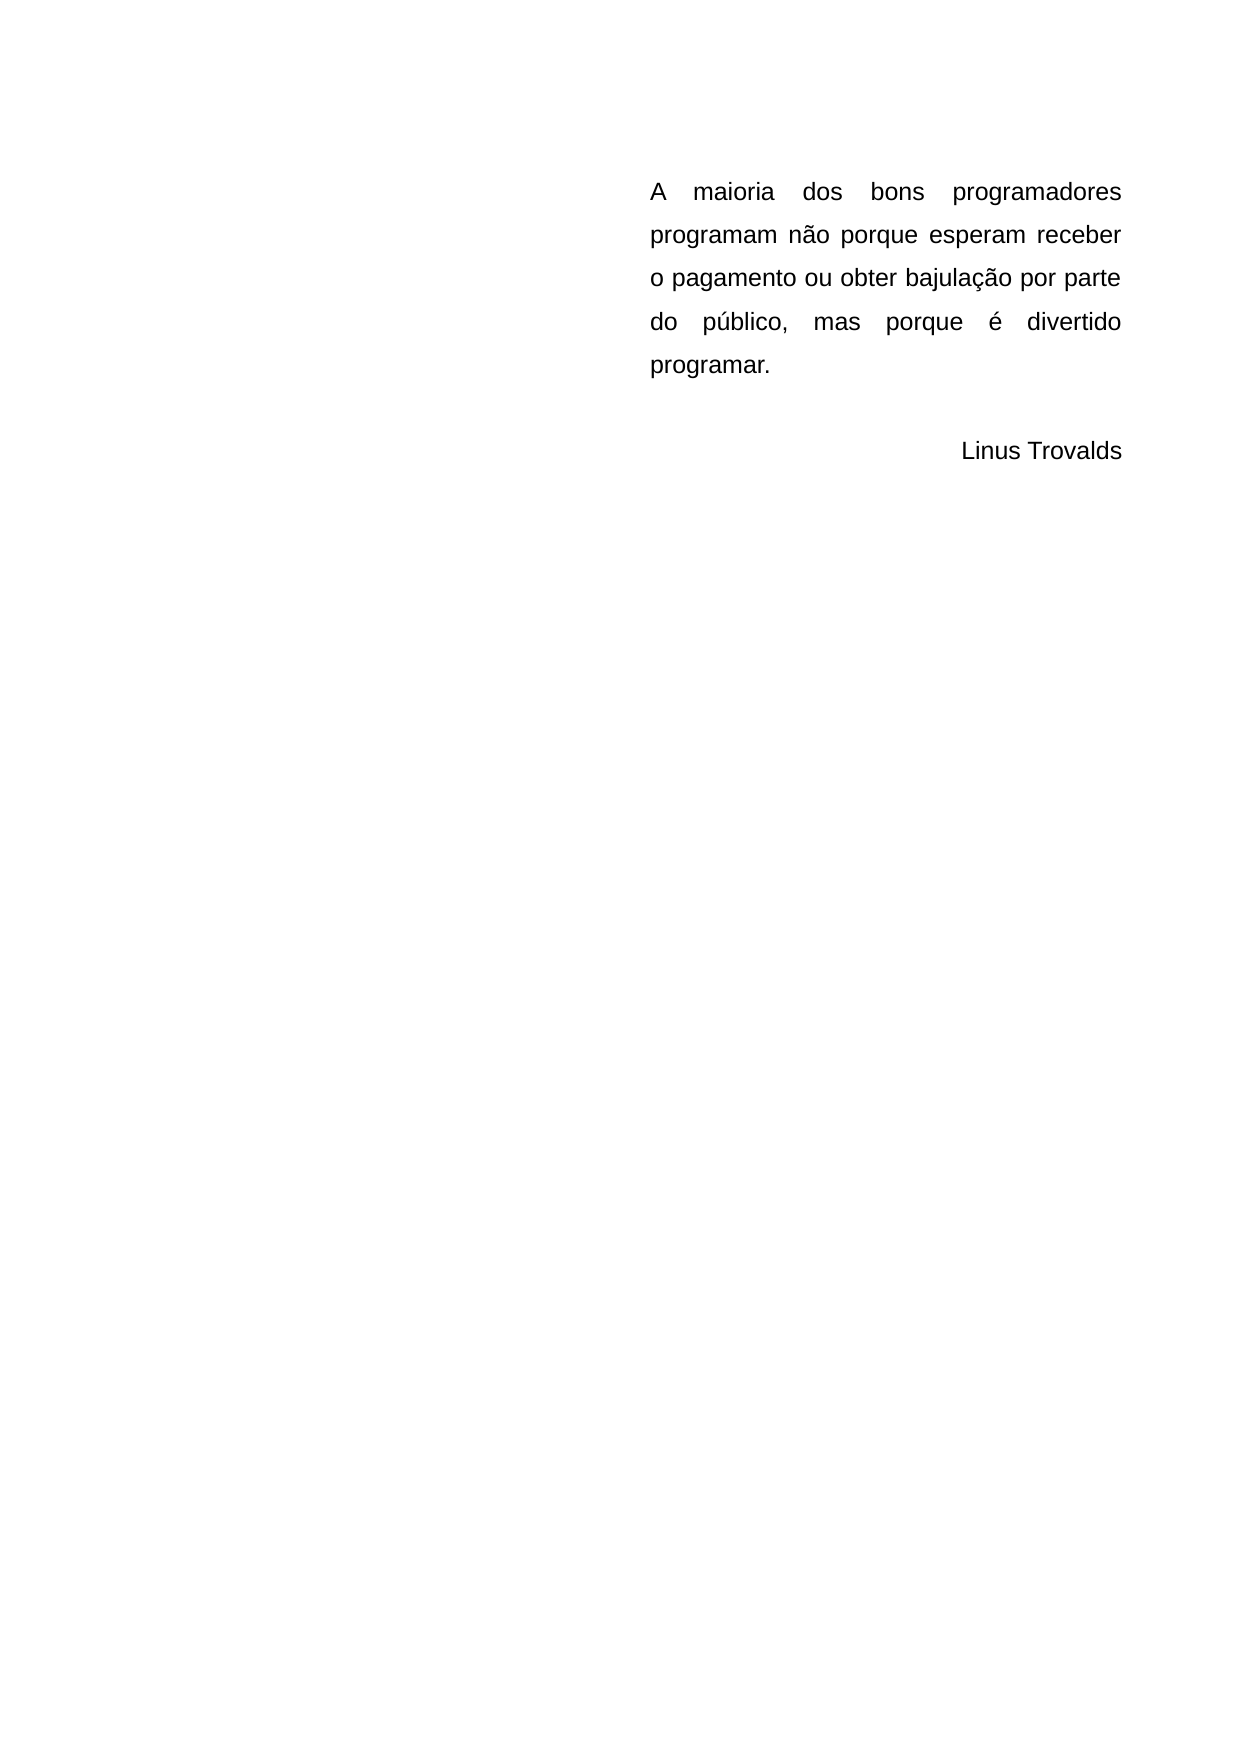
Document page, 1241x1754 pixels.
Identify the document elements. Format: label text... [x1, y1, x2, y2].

text A maioria dos bons programadores programam não porque esperam receber o pagamento ou obter bajulação por parte do público, mas porque é divertido programar. [650, 177, 1122, 378]
text Linus Trovalds [650, 436, 1122, 465]
